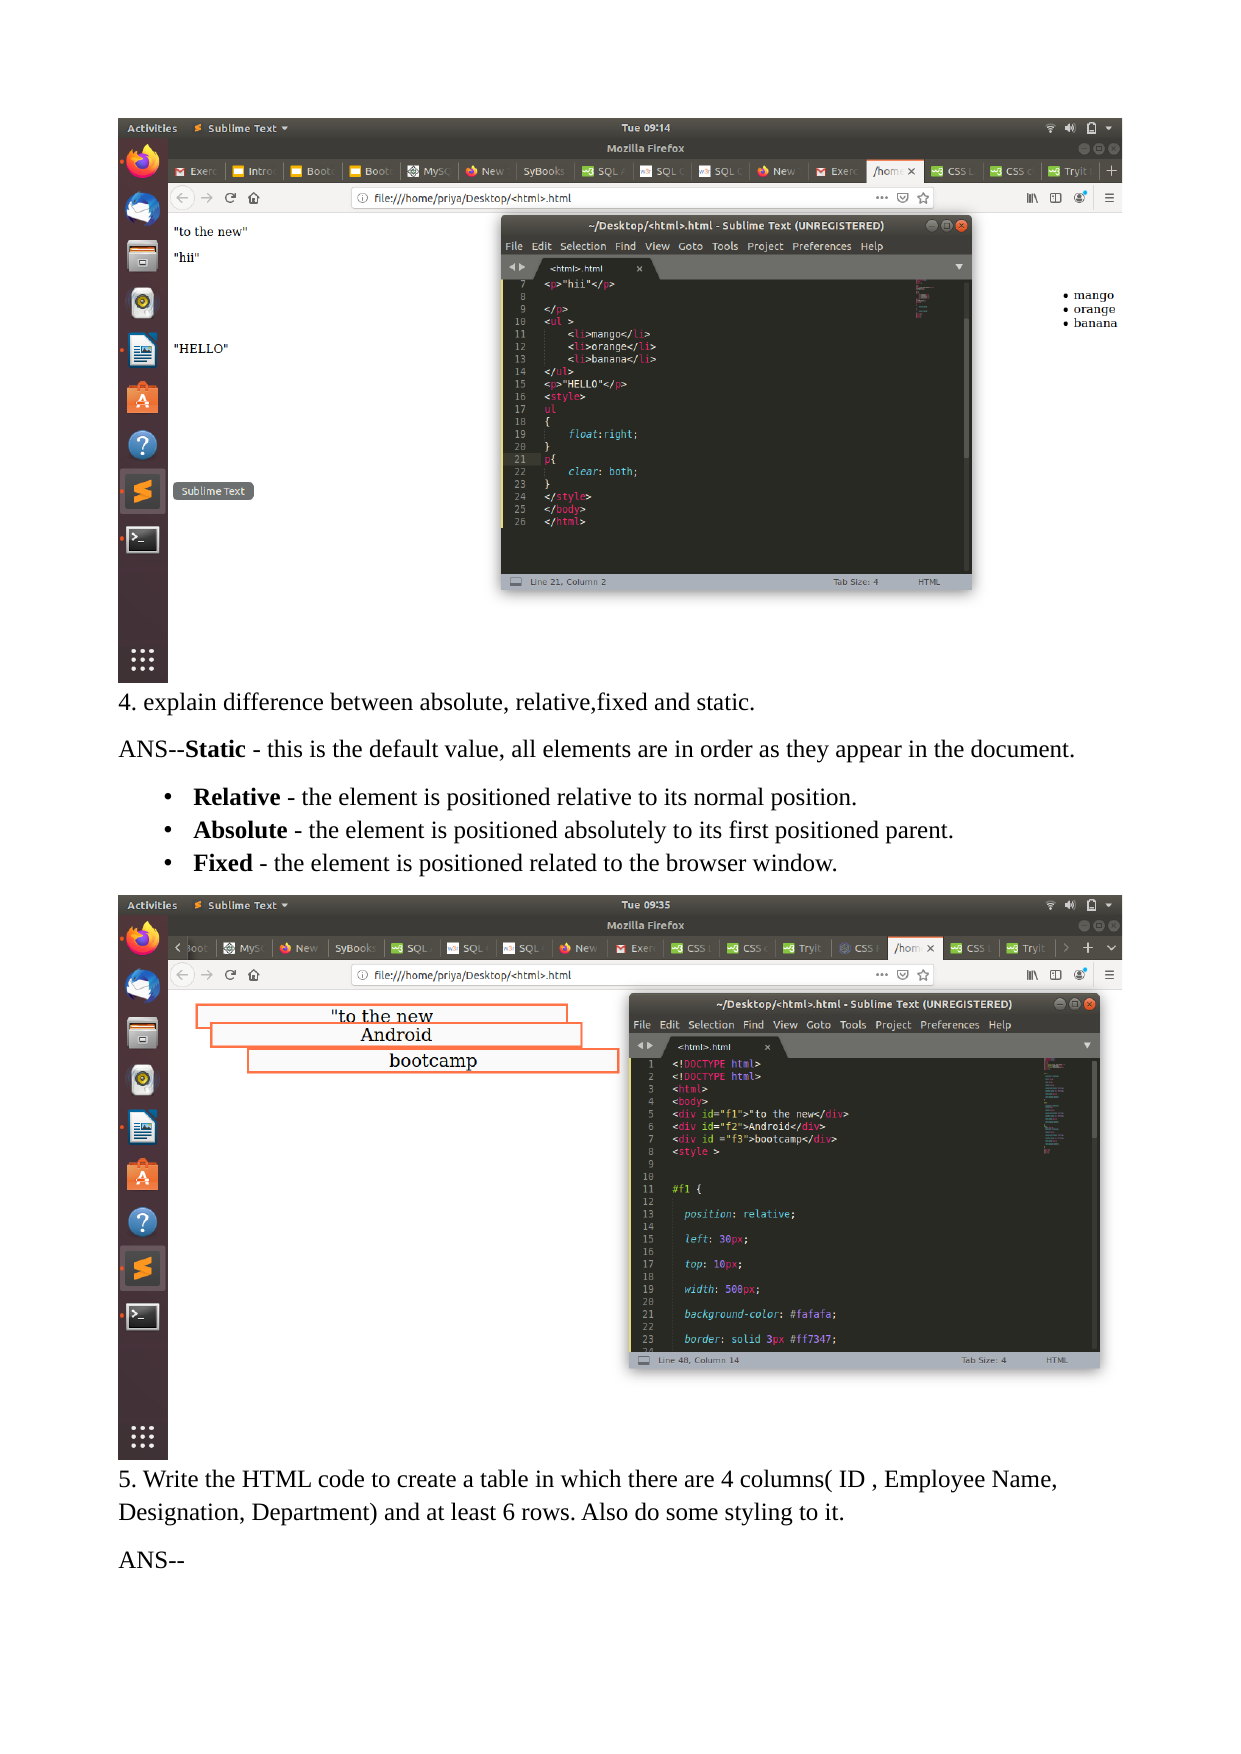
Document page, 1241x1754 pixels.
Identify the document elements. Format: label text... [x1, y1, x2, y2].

list Relative - the element is positioned relative to its normal position. [164, 782, 1122, 811]
text 5. Write the HTML code to create a table in which there are 4 columns( ID , Employee Name, Designation, Department) and at least 6 rows. Also do some styling to it. [118, 1460, 1122, 1526]
text 4. explain difference between absolute, relative,fixed and static. [118, 683, 1122, 716]
picture [118, 118, 1123, 683]
text ANS-- [118, 1545, 1122, 1574]
picture [118, 895, 1123, 1460]
list Absolute - the element is positioned absolutely to its first positioned parent. [164, 815, 1122, 844]
text ANS--Static - this is the default value, all elements are in order as they appear in the document. [118, 734, 1122, 763]
list Fixed - the element is positioned related to the browser window. [164, 848, 1122, 877]
